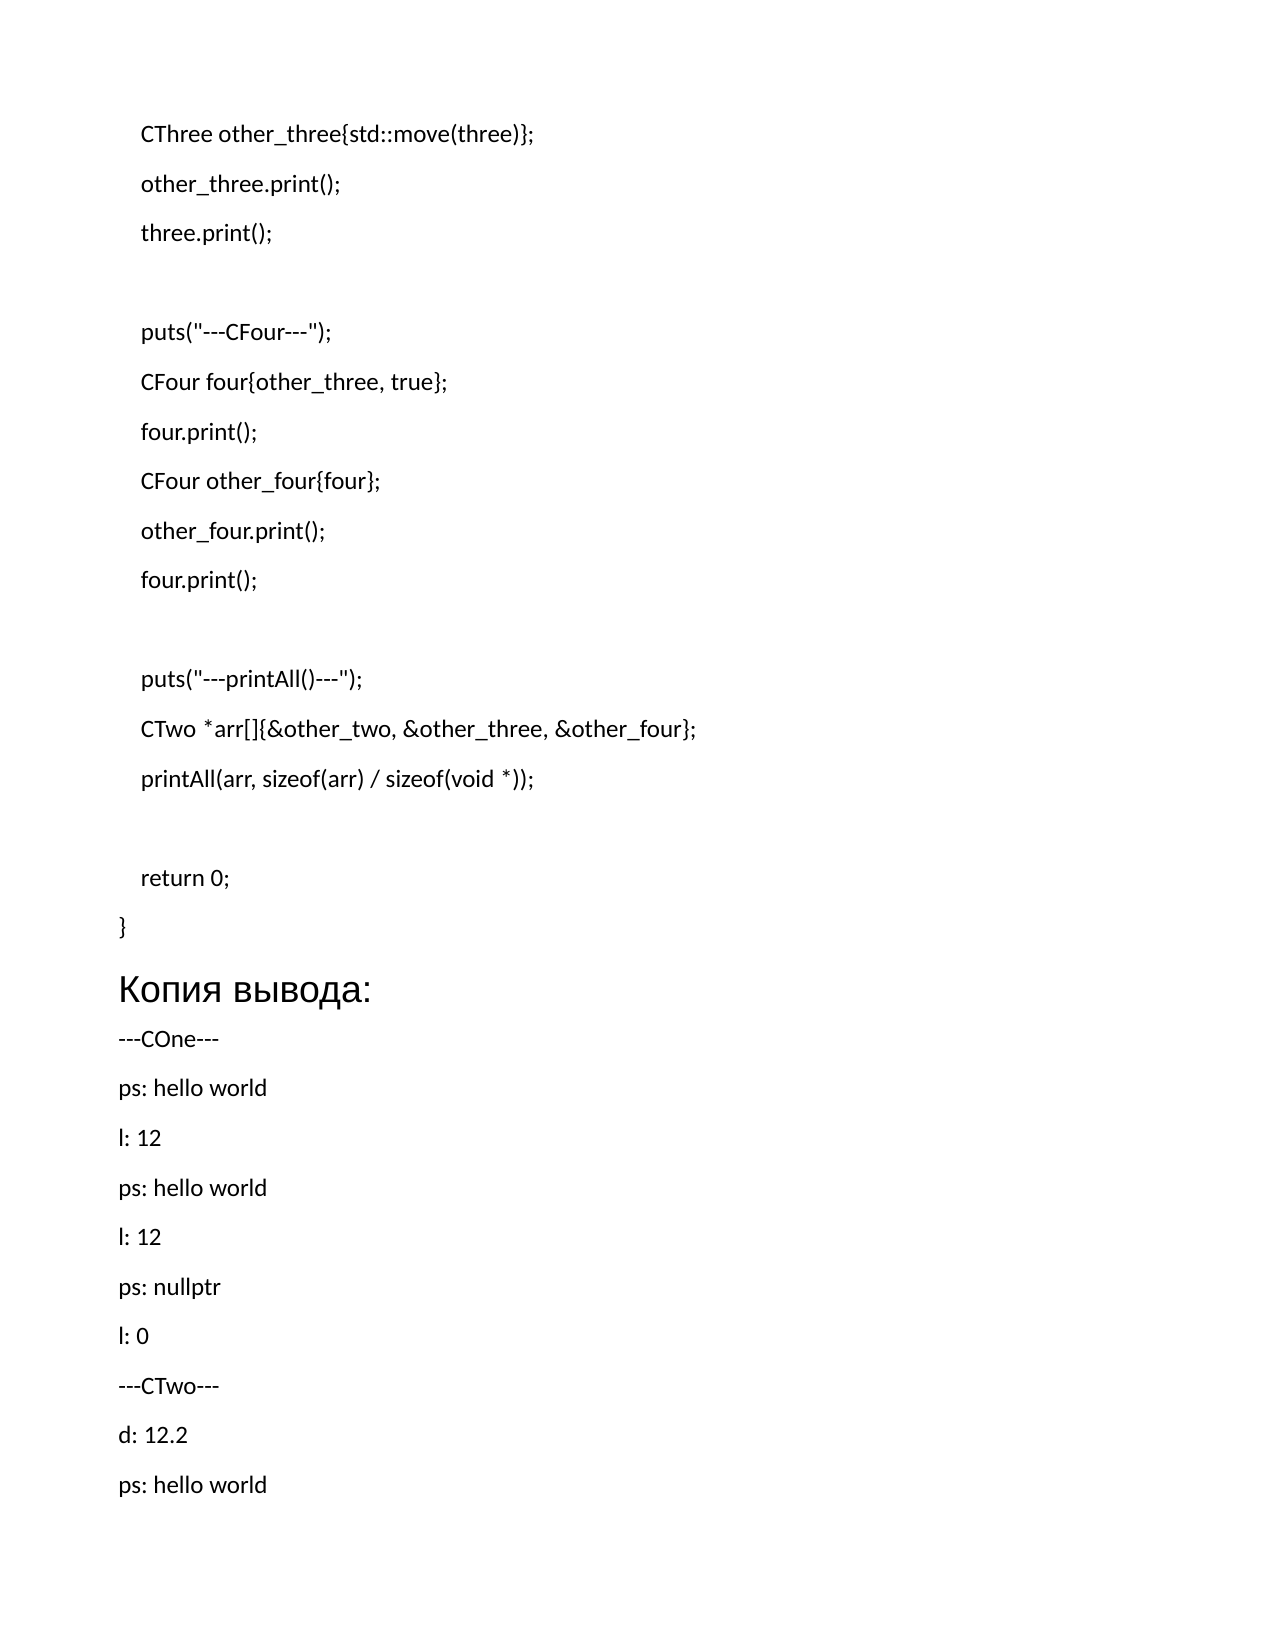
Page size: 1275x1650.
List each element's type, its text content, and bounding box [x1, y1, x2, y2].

text four.print(); [118, 416, 1157, 446]
text return 0; [118, 862, 1157, 892]
text ps: hello world [118, 1469, 1157, 1500]
text } [118, 911, 1157, 942]
text d: 12.2 [118, 1419, 1157, 1450]
text l: 12 [118, 1122, 1157, 1153]
text three.print(); [118, 217, 1157, 248]
text ---CTwo--- [118, 1370, 1157, 1401]
text other_three.print(); [118, 168, 1157, 198]
text CThree other_three{std::move(three)}; [118, 118, 1157, 149]
text puts("---printAll()---"); [118, 663, 1157, 694]
text puts("---CFour---"); [118, 316, 1157, 347]
text four.print(); [118, 564, 1157, 595]
text ps: hello world [118, 1172, 1157, 1202]
subtitle Копия вывода: [118, 967, 1157, 1010]
text ps: nullptr [118, 1271, 1157, 1301]
text CFour four{other_three, true}; [118, 366, 1157, 397]
text printAll(arr, sizeof(arr) / sizeof(void *)); [118, 763, 1157, 793]
text other_four.print(); [118, 515, 1157, 545]
text CTwo *arr[]{&other_two, &other_three, &other_four}; [118, 713, 1157, 744]
text CFour other_four{four}; [118, 465, 1157, 496]
text l: 12 [118, 1221, 1157, 1252]
text ---COne--- [118, 1023, 1157, 1053]
text l: 0 [118, 1320, 1157, 1351]
text ps: hello world [118, 1072, 1157, 1103]
